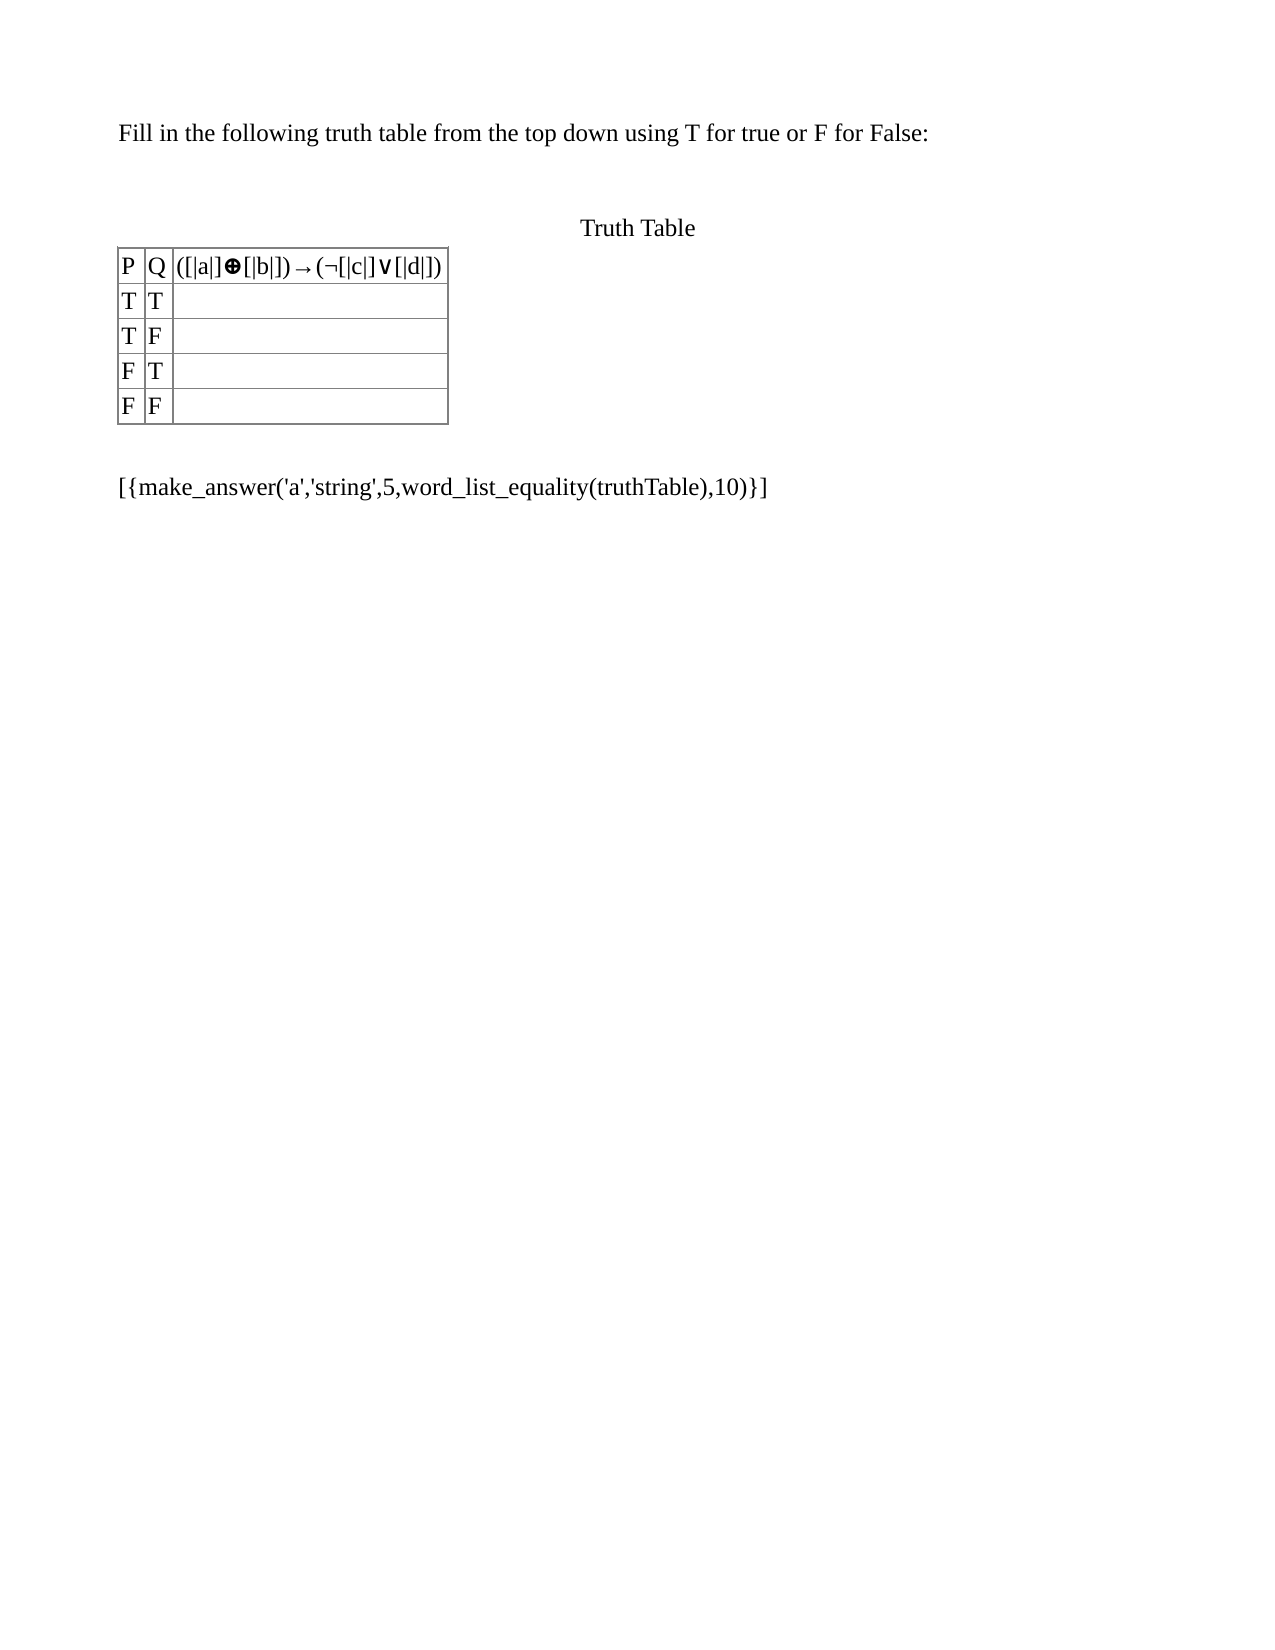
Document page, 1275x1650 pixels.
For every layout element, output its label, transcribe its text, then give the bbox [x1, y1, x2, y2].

table_header ([|a|]⊕[|b|])→(¬[|c|]∨[|d|]) [174, 249, 447, 282]
table_cell [174, 284, 447, 317]
table_cell F [146, 319, 172, 352]
text Fill in the following truth table from the top down using T for true or F for False: [118, 118, 1157, 147]
text Truth Table [118, 213, 1157, 242]
table_cell T [119, 284, 144, 317]
table_cell F [146, 389, 172, 422]
table_cell [174, 389, 447, 422]
table_cell T [146, 354, 172, 387]
table_cell F [119, 354, 144, 387]
table_header P [119, 249, 144, 282]
text [{make_answer('a','string',5,word_list_equality(truthTable),10)}] [118, 472, 1157, 500]
table_cell [174, 354, 447, 387]
table_cell T [146, 284, 172, 317]
table_cell T [119, 319, 144, 352]
table_cell [174, 319, 447, 352]
table_header Q [146, 249, 172, 282]
table_cell F [119, 389, 144, 422]
